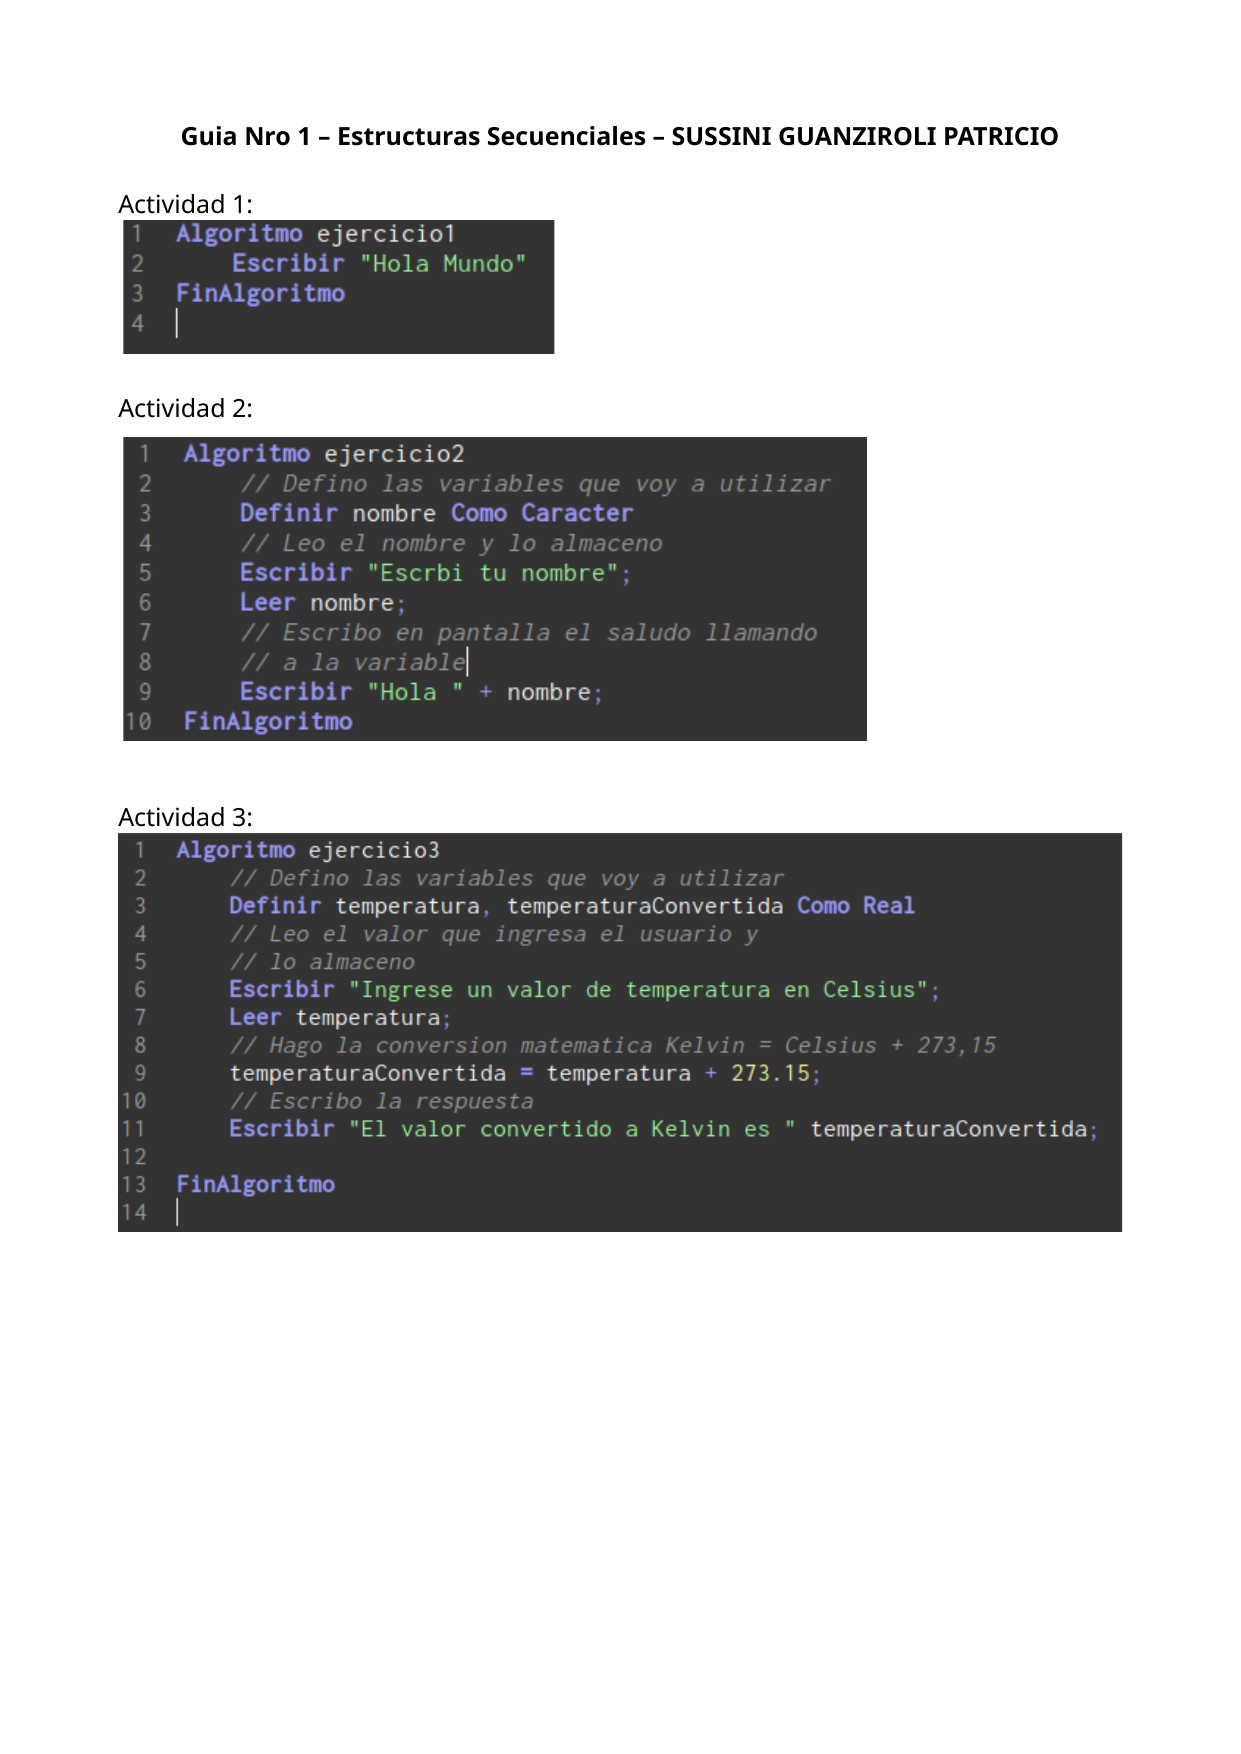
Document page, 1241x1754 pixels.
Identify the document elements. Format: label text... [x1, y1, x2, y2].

text Guia Nro 1 – Estructuras Secuenciales – SUSSINI GUANZIROLI PATRICIO [118, 118, 1122, 152]
text Actividad 3: [118, 799, 1122, 833]
text Actividad 2: [118, 391, 1122, 425]
picture [123, 437, 867, 741]
picture [123, 220, 555, 354]
picture [118, 833, 1123, 1232]
text Actividad 1: [118, 186, 1122, 220]
